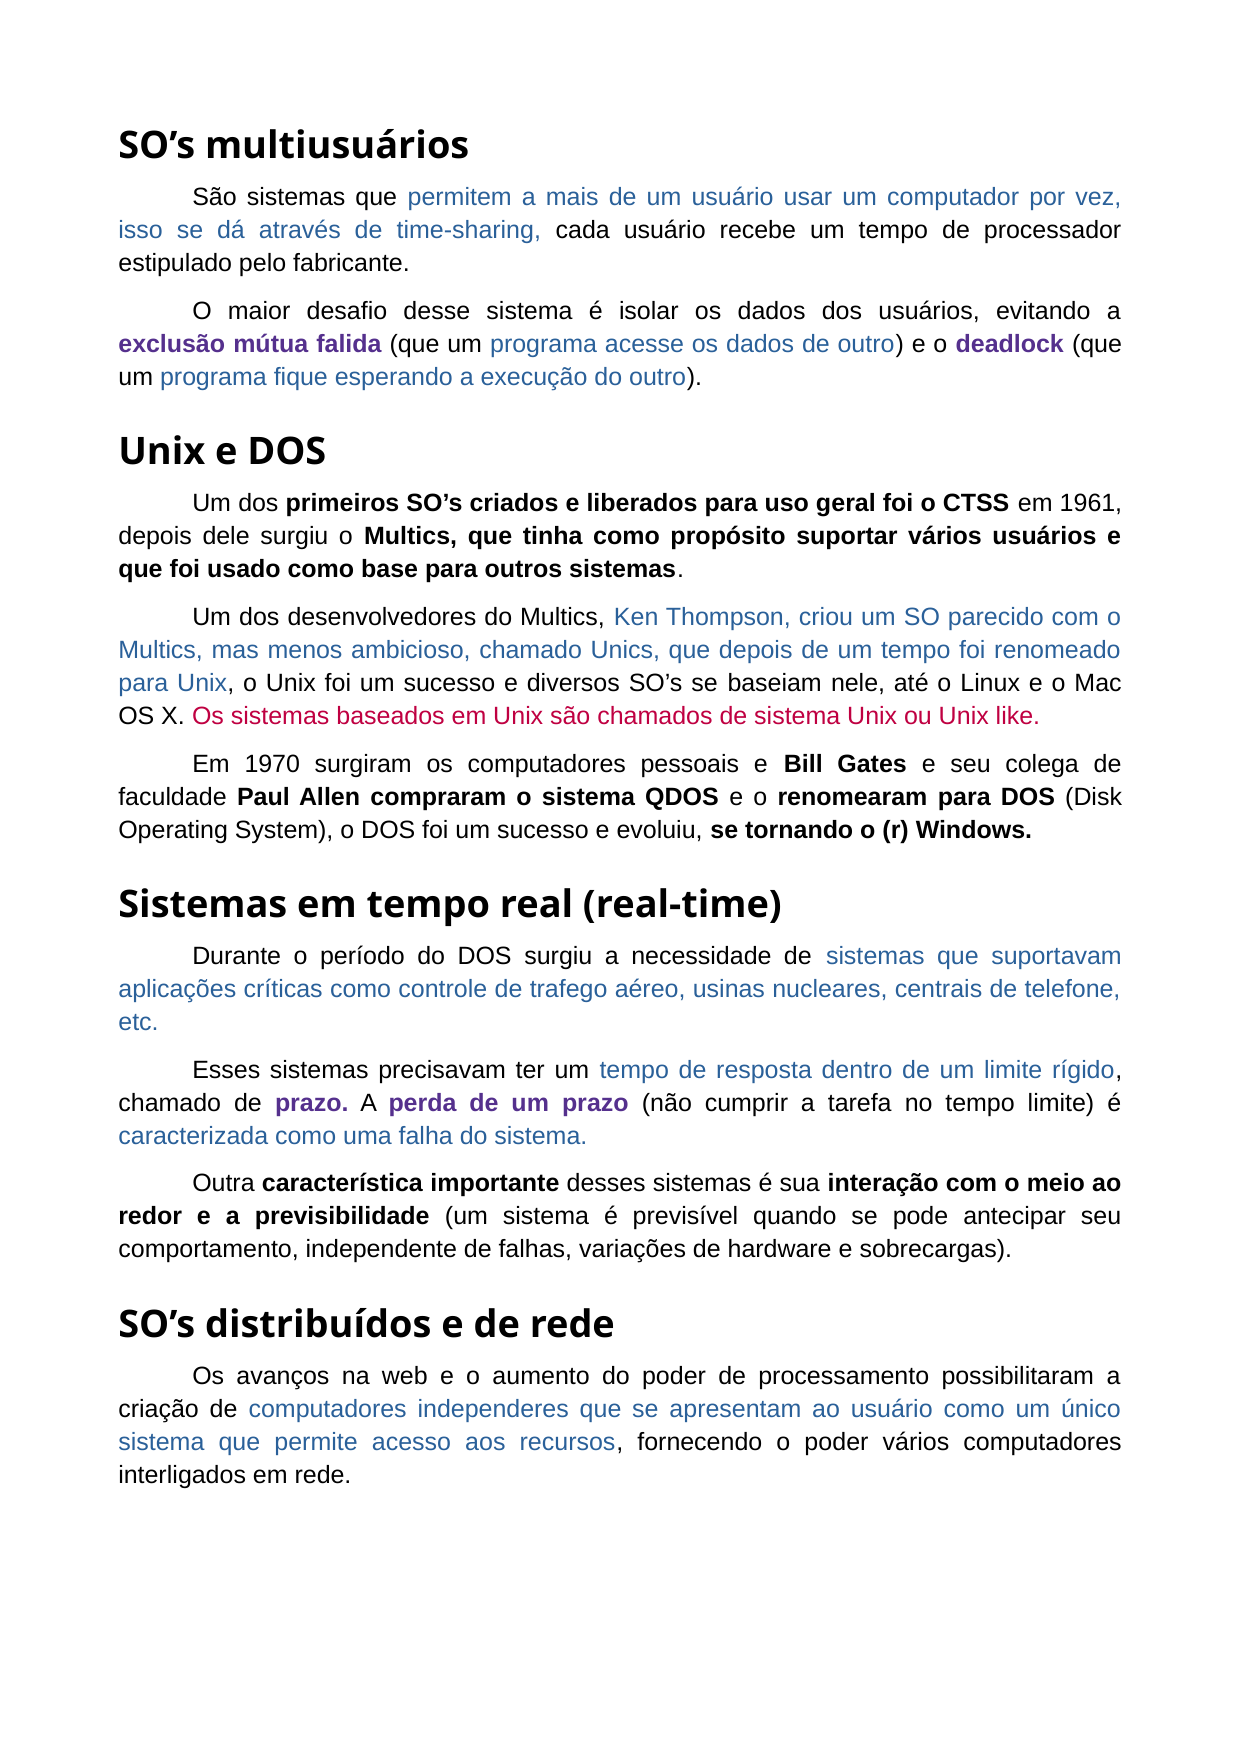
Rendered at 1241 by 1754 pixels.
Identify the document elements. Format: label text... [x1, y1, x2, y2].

text Em 1970 surgiram os computadores pessoais e Bill Gates e seu colega de faculdade Paul Allen compraram o sistema QDOS e o renomearam para DOS (Disk Operating System), o DOS foi um sucesso e evoluiu, se tornando o (r) Windows. [118, 749, 1122, 843]
subtitle Unix e DOS [118, 424, 1122, 476]
text O maior desafio desse sistema é isolar os dados dos usuários, evitando a exclusão mútua falida (que um programa acesse os dados de outro) e o deadlock (que um programa fique esperando a execução do outro). [118, 296, 1122, 391]
text São sistemas que permitem a mais de um usuário usar um computador por vez, isso se dá através de time-sharing, cada usuário recebe um tempo de processador estipulado pelo fabricante. [118, 182, 1122, 277]
text Outra característica importante desses sistemas é sua interação com o meio ao redor e a previsibilidade (um sistema é previsível quando se pode antecipar seu comportamento, independente de falhas, variações de hardware e sobrecargas). [118, 1168, 1122, 1263]
subtitle SO’s distribuídos e de rede [118, 1297, 1122, 1348]
subtitle Sistemas em tempo real (real-time) [118, 877, 1122, 928]
text Durante o período do DOS surgiu a necessidade de sistemas que suportavam aplicações críticas como controle de trafego aéreo, usinas nucleares, centrais de telefone, etc. [118, 941, 1122, 1036]
text Esses sistemas precisavam ter um tempo de resposta dentro de um limite rígido, chamado de prazo. A perda de um prazo (não cumprir a tarefa no tempo limite) é caracterizada como uma falha do sistema. [118, 1055, 1122, 1149]
subtitle SO’s multiusuários [118, 118, 1122, 170]
text Um dos desenvolvedores do Multics, Ken Thompson, criou um SO parecido com o Multics, mas menos ambicioso, chamado Unics, que depois de um tempo foi renomeado para Unix, o Unix foi um sucesso e diversos SO’s se baseiam nele, até o Linux e o Mac OS X. Os sistemas baseados em Unix são chamados de sistema Unix ou Unix like. [118, 602, 1122, 730]
text Os avanços na web e o aumento do poder de processamento possibilitaram a criação de computadores independeres que se apresentam ao usuário como um único sistema que permite acesso aos recursos, fornecendo o poder vários computadores interligados em rede. [118, 1361, 1122, 1488]
text Um dos primeiros SO’s criados e liberados para uso geral foi o CTSS em 1961, depois dele surgiu o Multics, que tinha como propósito suportar vários usuários e que foi usado como base para outros sistemas. [118, 488, 1122, 583]
